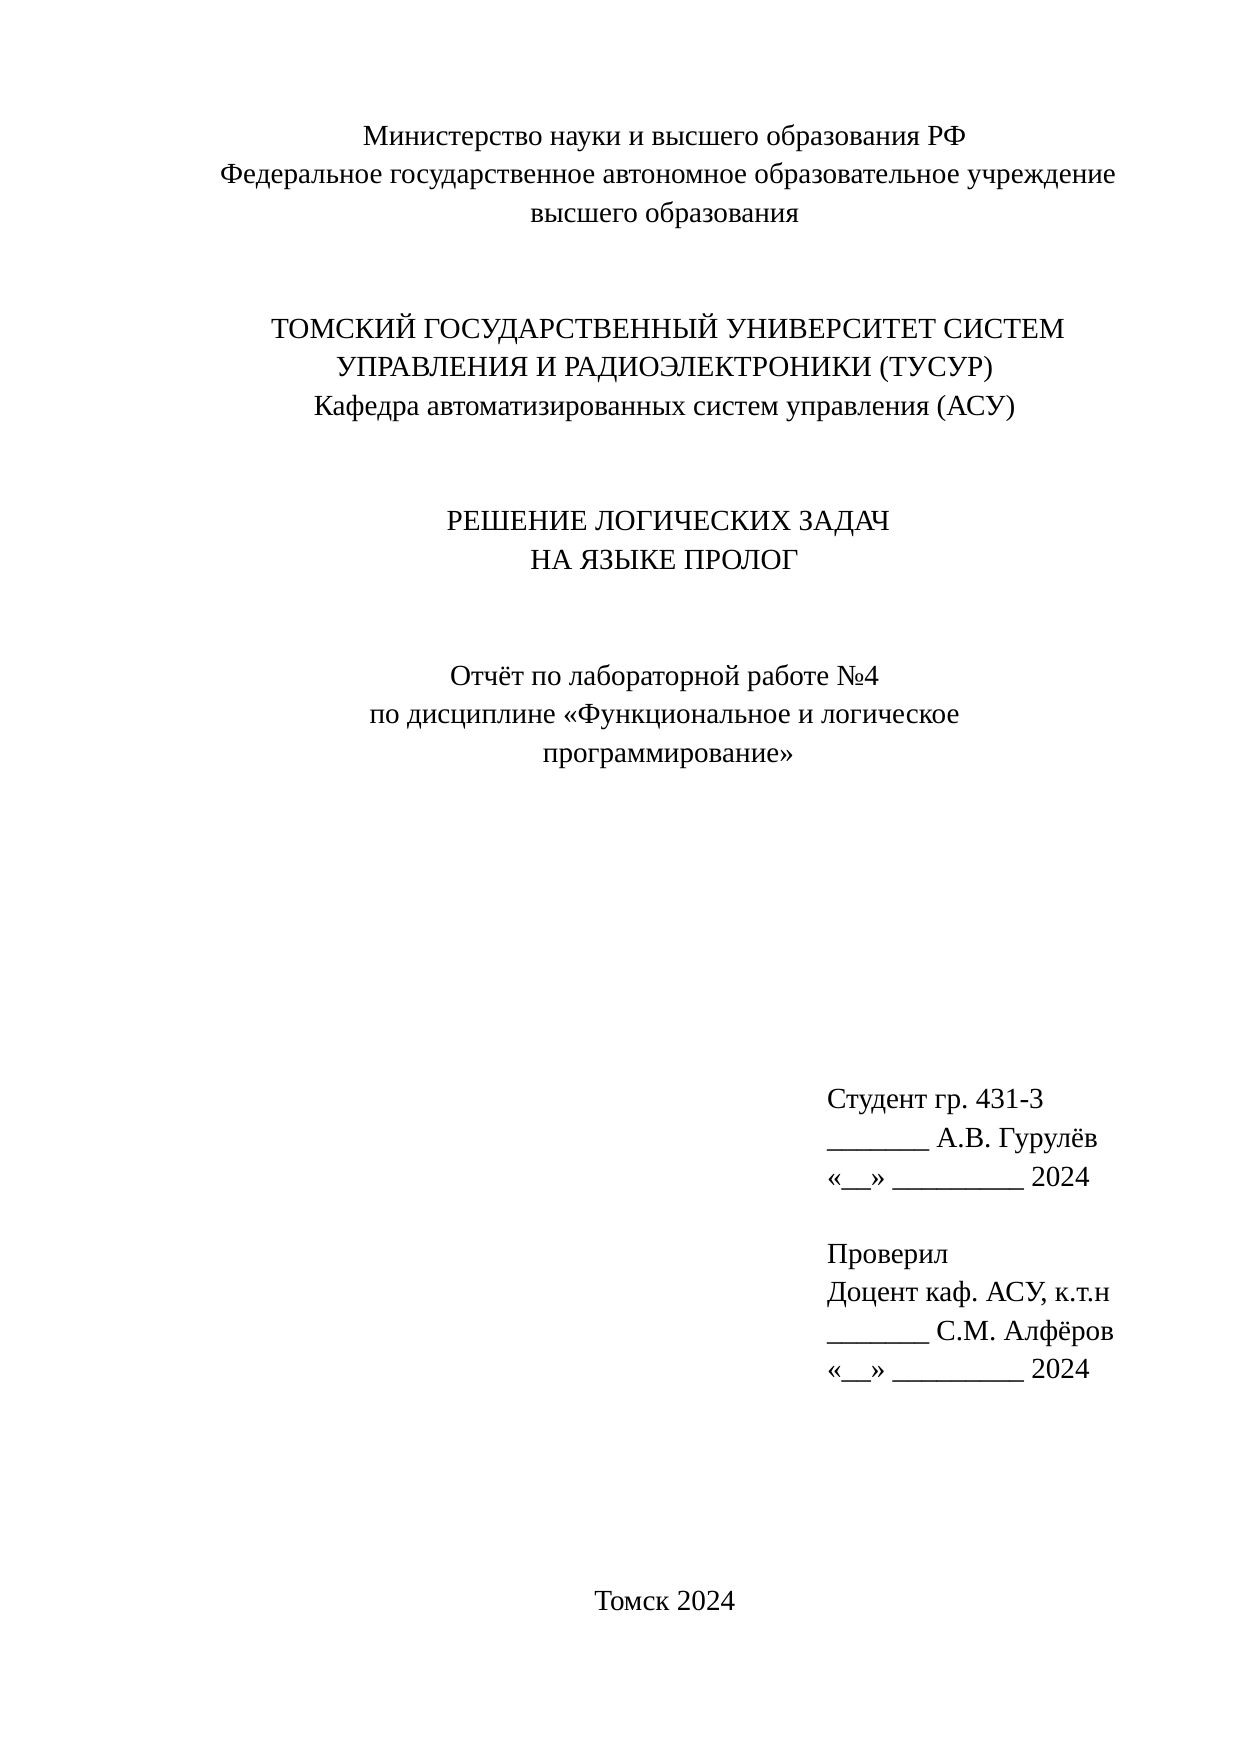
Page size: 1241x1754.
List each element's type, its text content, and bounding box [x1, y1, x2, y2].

text Доцент каф. АСУ, к.т.н [827, 1274, 1152, 1308]
text «__» _________ 2024 [827, 1351, 1152, 1385]
text Отчёт по лабораторной работе №4 по дисциплине «Функциональное и логическое [177, 658, 1152, 730]
text _______ С.М. Алфёров [827, 1313, 1152, 1346]
text на языке Пролог [177, 542, 1152, 576]
text Студент гр. 431-3 [827, 1082, 1152, 1115]
text программирование» [177, 735, 1152, 768]
text Томск 2024 [177, 1583, 1152, 1616]
text Проверил [827, 1236, 1152, 1269]
text Кафедра автоматизированных систем управления (АСУ) [177, 388, 1152, 421]
text Министерство науки и высшего образования РФ [177, 118, 1152, 152]
text Решение логических задач [177, 503, 1152, 537]
text «__» _________ 2024 [827, 1159, 1152, 1192]
text ТОМСКИЙ ГОСУДАРСТВЕННЫЙ УНИВЕРСИТЕТ СИСТЕМ УПРАВЛЕНИЯ И РАДИОЭЛЕКТРОНИКИ (ТУСУР) [177, 311, 1152, 383]
text Федеральное государственное автономное образовательное учреждение высшего образования [177, 157, 1152, 229]
text _______ А.В. Гурулёв [827, 1120, 1152, 1154]
